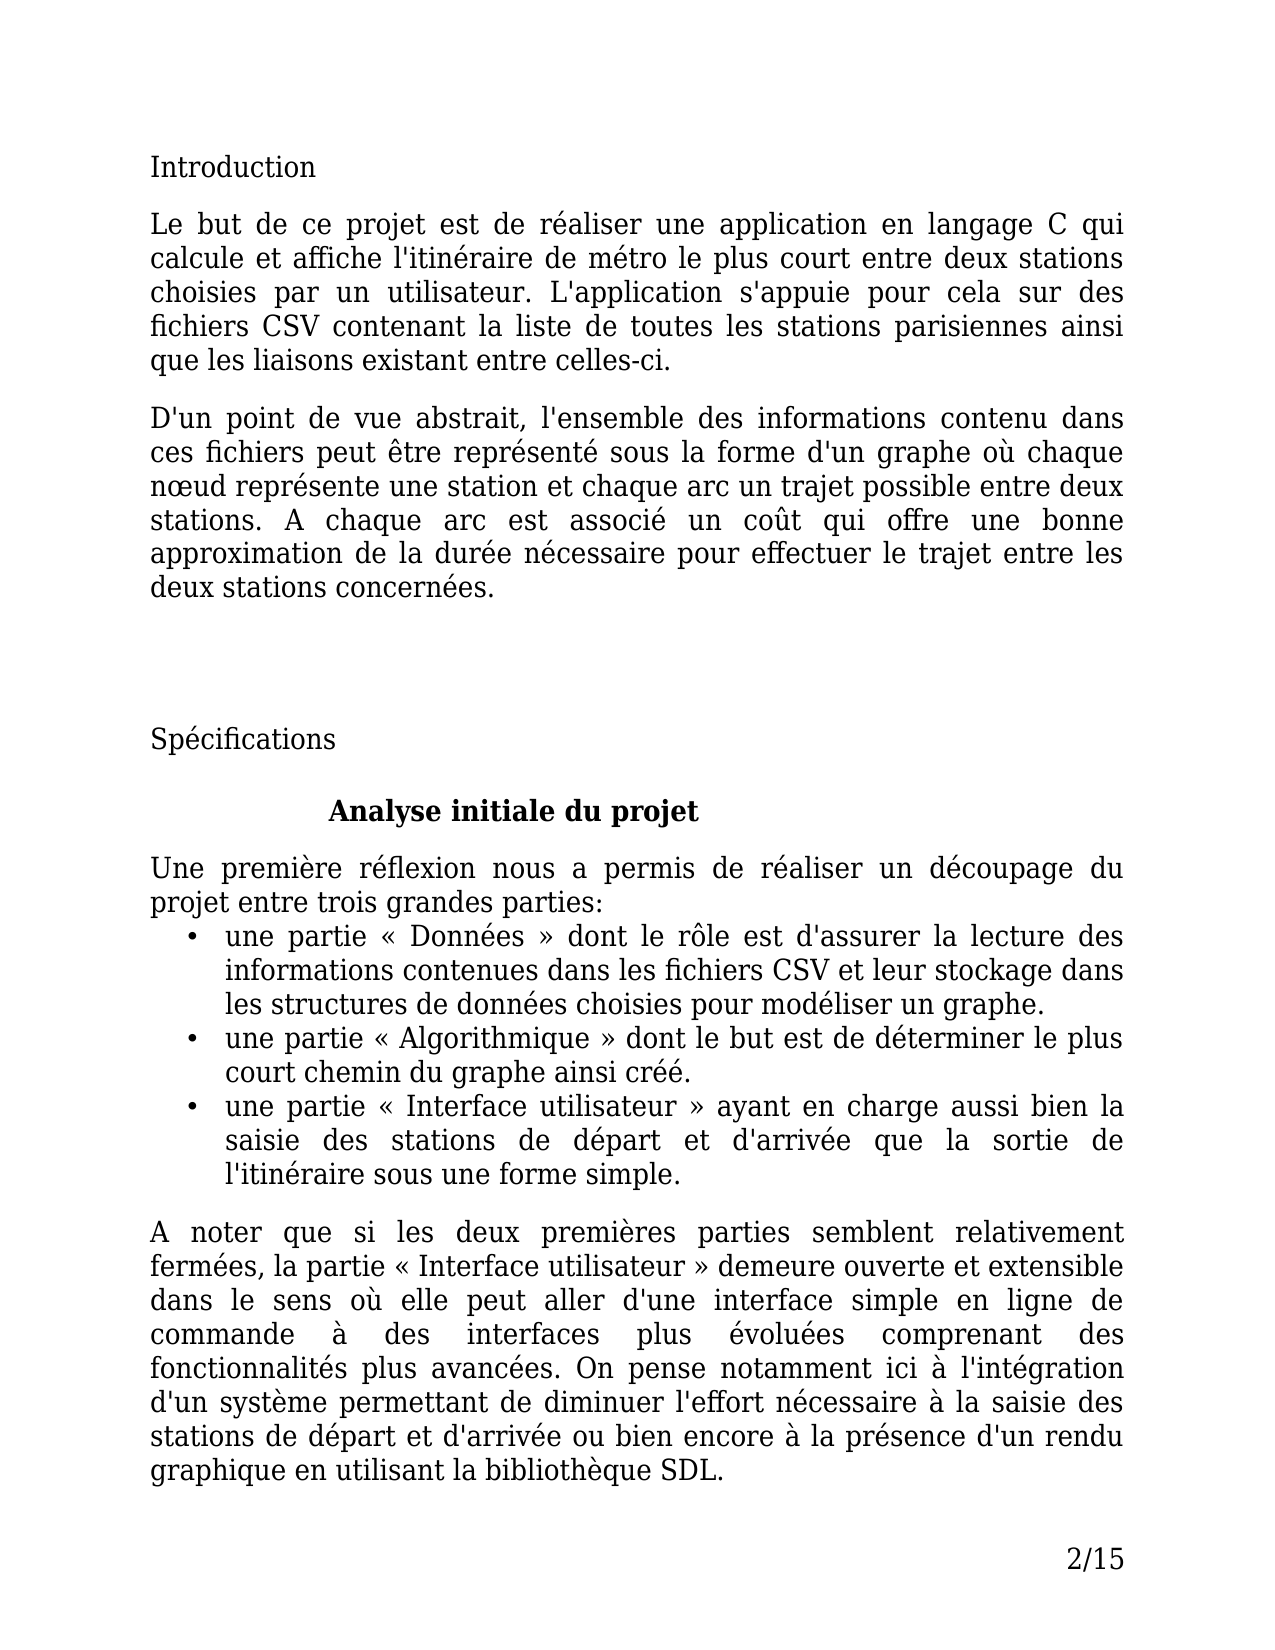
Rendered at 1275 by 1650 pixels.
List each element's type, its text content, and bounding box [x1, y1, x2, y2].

list une partie « Interface utilisateur » ayant en charge aussi bien la saisie des stations de départ et d'arrivée que la sortie de l'itinéraire sous une forme simple. [187, 1089, 1125, 1191]
subtitle Analyse initiale du projet [328, 794, 1125, 828]
subtitle Introduction [150, 150, 1125, 184]
list une partie « Algorithmique » dont le but est de déterminer le plus court chemin du graphe ainsi créé. [187, 1022, 1125, 1089]
text A noter que si les deux premières parties semblent relativement fermées, la partie « Interface utilisateur » demeure ouverte et extensible dans le sens où elle peut aller d'une interface simple en ligne de commande à des interfaces plus évoluées comprenant des fonctionnalités plus avancées. On pense notamment ici à l'intégration d'un système permettant de diminuer l'effort nécessaire à la saisie des stations de départ et d'arrivée ou bien encore à la présence d'un rendu graphique en utilisant la bibliothèque SDL. [150, 1215, 1125, 1487]
subtitle Spécifications [150, 722, 1125, 756]
text Le but de ce projet est de réaliser une application en langage C qui calcule et affiche l'itinéraire de métro le plus court entre deux stations choisies par un utilisateur. L'application s'appuie pour cela sur des fichiers CSV contenant la liste de toutes les stations parisiennes ainsi que les liaisons existant entre celles-ci. [150, 208, 1125, 377]
text Une première réflexion nous a permis de réaliser un découpage du projet entre trois grandes parties: [150, 852, 1125, 920]
list une partie « Données » dont le rôle est d'assurer la lecture des informations contenues dans les fichiers CSV et leur stockage dans les structures de données choisies pour modéliser un graphe. [187, 920, 1125, 1022]
text D'un point de vue abstrait, l'ensemble des informations contenu dans ces fichiers peut être représenté sous la forme d'un graphe où chaque nœud représente une station et chaque arc un trajet possible entre deux stations. A chaque arc est associé un coût qui offre une bonne approximation de la durée nécessaire pour effectuer le trajet entre les deux stations concernées. [150, 401, 1125, 605]
